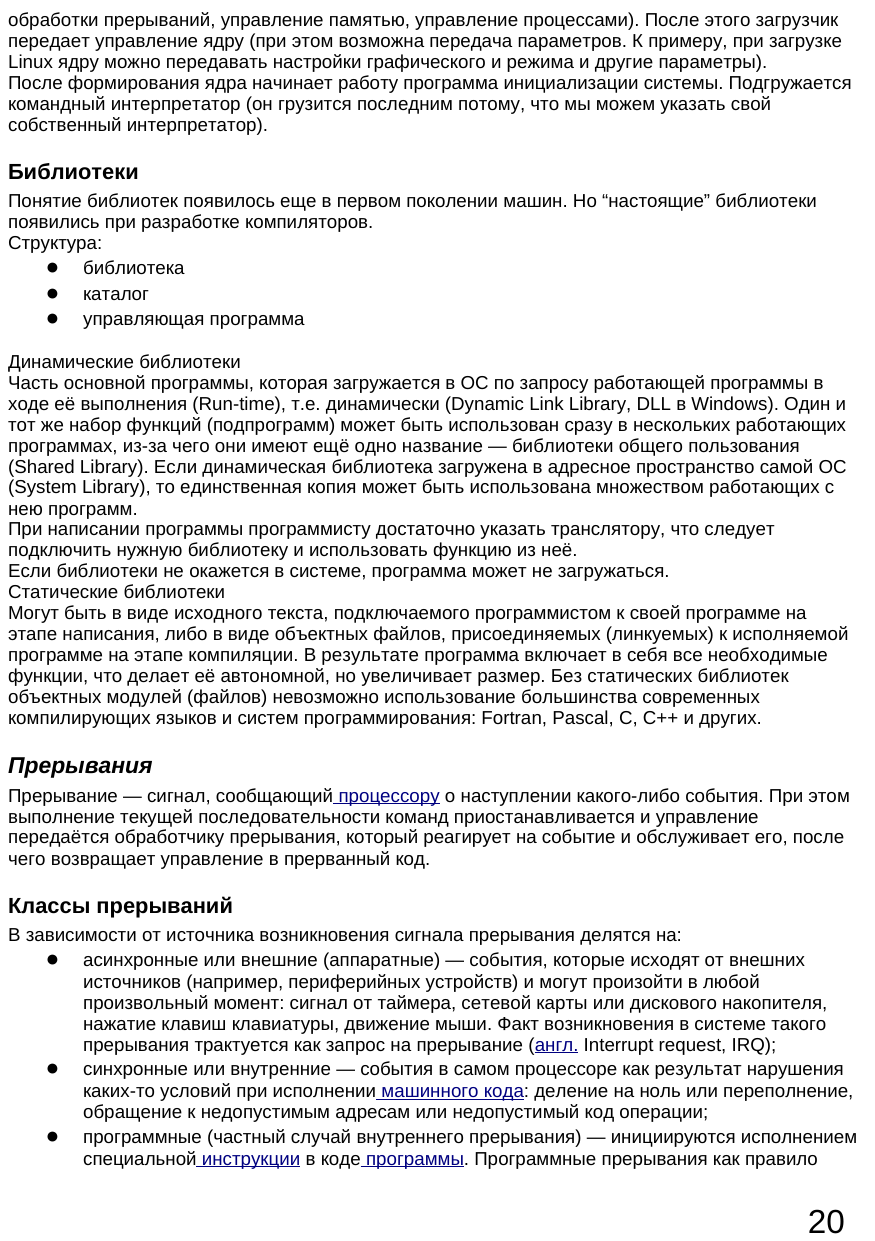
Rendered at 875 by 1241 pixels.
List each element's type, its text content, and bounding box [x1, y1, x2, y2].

list синхронные или внутренние — события в самом процессоре как результат нарушения каких-то условий при исполнении машинного кода: деление на ноль или переполнение, обращение к недопустимым адресам или недопустимый код операции; [45, 1055, 861, 1122]
list асинхронные или внешние (аппаратные) — события, которые исходят от внешних источников (например, периферийных устройств) и могут произойти в любой произвольный момент: сигнал от таймера, сетевой карты или дискового накопителя, нажатие клавиш клавиатуры, движение мыши. Факт возникновения в системе такого прерывания трактуется как запрос на прерывание (англ. Interrupt request, IRQ); [45, 946, 861, 1055]
list управляющая программа [45, 305, 861, 330]
text Если библиотеки не окажется в системе, программа может не загружаться. [8, 561, 861, 582]
text Понятие библиотек появилось еще в первом поколении машин. Но “настоящие” библиотеки появились при разработке компиляторов. [8, 191, 861, 233]
text В зависимости от источника возникновения сигнала прерывания делятся на: [8, 924, 861, 946]
list каталог [45, 279, 861, 305]
text Часть основной программы, которая загружается в ОС по запросу работающей программы в ходе её выполнения (Run-time), т.е. динамически (Dynamic Link Library, DLL в Windows). Один и тот же набор функций (подпрограмм) может быть использован сразу в нескольких работающих программах, из-за чего они имеют ещё одно название — библиотеки общего пользования (Shared Library). Если динамическая библиотека загружена в адресное пространство самой ОС (System Library), то единственная копия может быть использована множеством работающих с нею программ. [8, 372, 861, 519]
text После формирования ядра начинает работу программа инициализации системы. Подгружается командный интерпретатор (он грузится последним потому, что мы можем указать свой собственный интерпретатор). [8, 72, 861, 135]
text обработки прерываний, управление памятью, управление процессами). После этого загрузчик передает управление ядру (при этом возможна передача параметров. К примеру, при загрузке Linux ядру можно передавать настройки графического и режима и другие параметры). [8, 9, 861, 72]
text Прерывание — сигнал, сообщающий процессору о наступлении какого-либо события. При этом выполнение текущей последовательности команд приостанавливается и управление передаётся обработчику прерывания, который реагирует на событие и обслуживает его, после чего возвращает управление в прерванный код. [8, 785, 861, 869]
subtitle Классы прерываний [8, 894, 861, 918]
text Статические библиотеки [8, 582, 861, 603]
list библиотека [45, 253, 861, 279]
subtitle Прерывания [8, 753, 861, 779]
text Динамические библиотеки [8, 351, 861, 372]
text Структура: [8, 233, 861, 253]
list программные (частный случай внутреннего прерывания) — инициируются исполнением специальной инструкции в коде программы. Программные прерывания как правило [45, 1122, 861, 1169]
subtitle Библиотеки [8, 160, 861, 184]
text При написании программы программисту достаточно указать транслятору, что следует подключить нужную библиотеку и использовать функцию из неё. [8, 519, 861, 561]
text Могут быть в виде исходного текста, подключаемого программистом к своей программе на этапе написания, либо в виде объектных файлов, присоединяемых (линкуемых) к исполняемой программе на этапе компиляции. В результате программа включает в себя все необходимые функции, что делает её автономной, но увеличивает размер. Без статических библиотек объектных модулей (файлов) невозможно использование большинства современных компилирующих языков и систем программирования: Fortran, Pascal, C, C++ и других. [8, 603, 861, 728]
